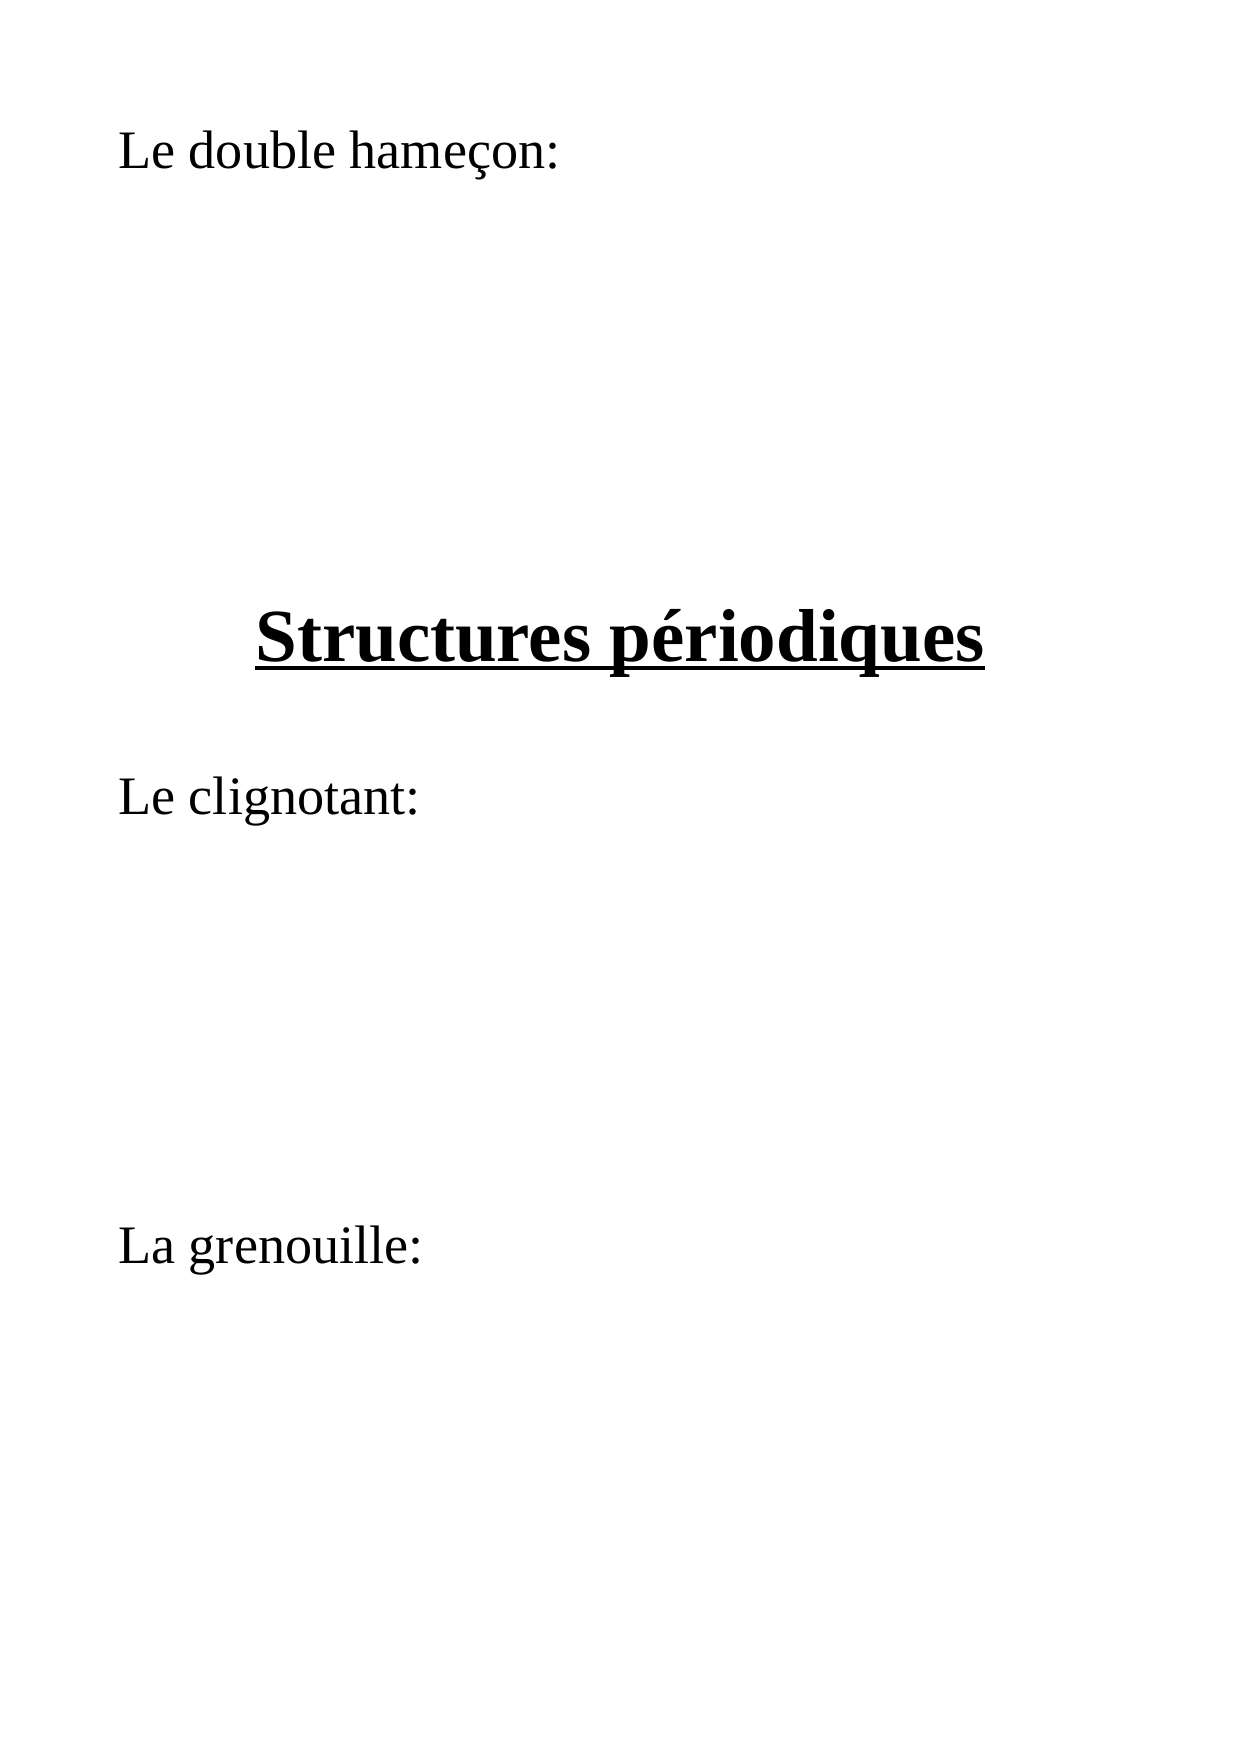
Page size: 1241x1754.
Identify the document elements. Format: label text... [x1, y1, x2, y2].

text Le double hameçon: [118, 118, 1122, 180]
text La grenouille: [118, 1213, 1122, 1275]
text Structures périodiques [118, 591, 1122, 677]
text Le clignotant: [118, 764, 1122, 826]
